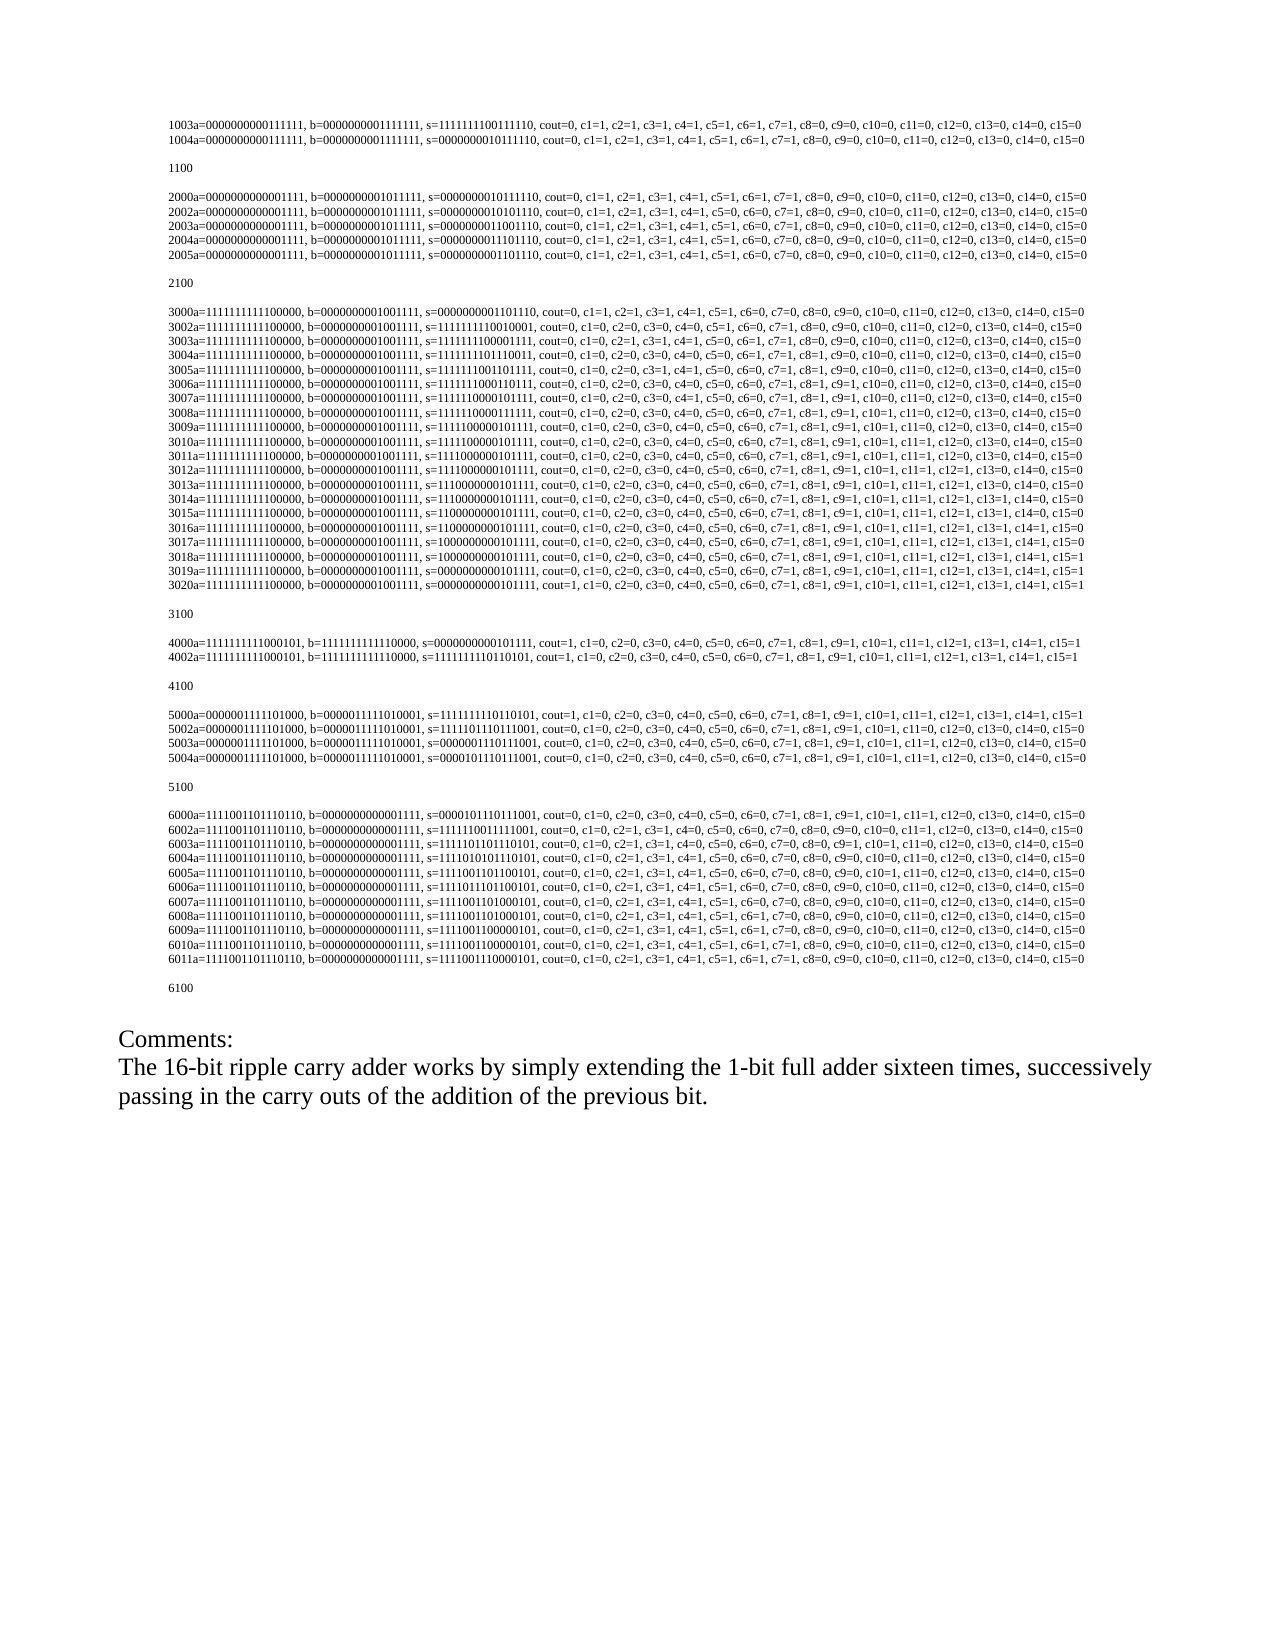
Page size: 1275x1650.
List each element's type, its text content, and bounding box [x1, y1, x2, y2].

text 3012a=1111111111100000, b=0000000001001111, s=1111000000101111, cout=0, c1=0, c2=0, c3=0, c4=0, c5=0, c6=0, c7=1, c8=1, c9=1, c10=1, c11=1, c12=1, c13=0, c14=0, c15=0 [118, 463, 1157, 477]
text 6007a=1111001101110110, b=0000000000001111, s=1111001101000101, cout=0, c1=0, c2=1, c3=1, c4=1, c5=1, c6=0, c7=0, c8=0, c9=0, c10=0, c11=0, c12=0, c13=0, c14=0, c15=0 [118, 894, 1157, 909]
text 3004a=1111111111100000, b=0000000001001111, s=1111111101110011, cout=0, c1=0, c2=0, c3=0, c4=0, c5=0, c6=1, c7=1, c8=1, c9=0, c10=0, c11=0, c12=0, c13=0, c14=0, c15=0 [118, 348, 1157, 362]
text 3020a=1111111111100000, b=0000000001001111, s=0000000000101111, cout=1, c1=0, c2=0, c3=0, c4=0, c5=0, c6=0, c7=1, c8=1, c9=1, c10=1, c11=1, c12=1, c13=1, c14=1, c15=1 [118, 578, 1157, 592]
text 6008a=1111001101110110, b=0000000000001111, s=1111001101000101, cout=0, c1=0, c2=1, c3=1, c4=1, c5=1, c6=1, c7=0, c8=0, c9=0, c10=0, c11=0, c12=0, c13=0, c14=0, c15=0 [118, 909, 1157, 923]
text 3013a=1111111111100000, b=0000000001001111, s=1110000000101111, cout=0, c1=0, c2=0, c3=0, c4=0, c5=0, c6=0, c7=1, c8=1, c9=1, c10=1, c11=1, c12=1, c13=0, c14=0, c15=0 [118, 477, 1157, 492]
text 3015a=1111111111100000, b=0000000001001111, s=1100000000101111, cout=0, c1=0, c2=0, c3=0, c4=0, c5=0, c6=0, c7=1, c8=1, c9=1, c10=1, c11=1, c12=1, c13=1, c14=0, c15=0 [118, 506, 1157, 521]
text 3010a=1111111111100000, b=0000000001001111, s=1111100000101111, cout=0, c1=0, c2=0, c3=0, c4=0, c5=0, c6=0, c7=1, c8=1, c9=1, c10=1, c11=1, c12=0, c13=0, c14=0, c15=0 [118, 434, 1157, 449]
text 2004a=0000000000001111, b=0000000001011111, s=0000000011101110, cout=0, c1=1, c2=1, c3=1, c4=1, c5=1, c6=0, c7=0, c8=0, c9=0, c10=0, c11=0, c12=0, c13=0, c14=0, c15=0 [118, 233, 1157, 247]
text 1100 [118, 161, 1157, 176]
text 4100 [118, 679, 1157, 693]
text 6000a=1111001101110110, b=0000000000001111, s=0000101110111001, cout=0, c1=0, c2=0, c3=0, c4=0, c5=0, c6=0, c7=1, c8=1, c9=1, c10=1, c11=1, c12=0, c13=0, c14=0, c15=0 [118, 808, 1157, 822]
text 3000a=1111111111100000, b=0000000001001111, s=0000000001101110, cout=0, c1=1, c2=1, c3=1, c4=1, c5=1, c6=0, c7=0, c8=0, c9=0, c10=0, c11=0, c12=0, c13=0, c14=0, c15=0 [118, 305, 1157, 319]
text 3005a=1111111111100000, b=0000000001001111, s=1111111001101111, cout=0, c1=0, c2=0, c3=1, c4=1, c5=0, c6=0, c7=1, c8=1, c9=0, c10=0, c11=0, c12=0, c13=0, c14=0, c15=0 [118, 362, 1157, 377]
text 4000a=1111111111000101, b=1111111111110000, s=0000000000101111, cout=1, c1=0, c2=0, c3=0, c4=0, c5=0, c6=0, c7=1, c8=1, c9=1, c10=1, c11=1, c12=1, c13=1, c14=1, c15=1 [118, 636, 1157, 650]
text 2005a=0000000000001111, b=0000000001011111, s=0000000001101110, cout=0, c1=1, c2=1, c3=1, c4=1, c5=1, c6=0, c7=0, c8=0, c9=0, c10=0, c11=0, c12=0, c13=0, c14=0, c15=0 [118, 247, 1157, 262]
text 3100 [118, 607, 1157, 621]
text 3011a=1111111111100000, b=0000000001001111, s=1111000000101111, cout=0, c1=0, c2=0, c3=0, c4=0, c5=0, c6=0, c7=1, c8=1, c9=1, c10=1, c11=1, c12=0, c13=0, c14=0, c15=0 [118, 449, 1157, 463]
text 6004a=1111001101110110, b=0000000000001111, s=1111010101110101, cout=0, c1=0, c2=1, c3=1, c4=1, c5=0, c6=0, c7=0, c8=0, c9=0, c10=0, c11=0, c12=0, c13=0, c14=0, c15=0 [118, 851, 1157, 866]
text 3014a=1111111111100000, b=0000000001001111, s=1110000000101111, cout=0, c1=0, c2=0, c3=0, c4=0, c5=0, c6=0, c7=1, c8=1, c9=1, c10=1, c11=1, c12=1, c13=1, c14=0, c15=0 [118, 492, 1157, 506]
text 2002a=0000000000001111, b=0000000001011111, s=0000000010101110, cout=0, c1=1, c2=1, c3=1, c4=1, c5=0, c6=0, c7=1, c8=0, c9=0, c10=0, c11=0, c12=0, c13=0, c14=0, c15=0 [118, 204, 1157, 219]
text 6009a=1111001101110110, b=0000000000001111, s=1111001100000101, cout=0, c1=0, c2=1, c3=1, c4=1, c5=1, c6=1, c7=0, c8=0, c9=0, c10=0, c11=0, c12=0, c13=0, c14=0, c15=0 [118, 923, 1157, 937]
text 1003a=0000000000111111, b=0000000001111111, s=1111111100111110, cout=0, c1=1, c2=1, c3=1, c4=1, c5=1, c6=1, c7=1, c8=0, c9=0, c10=0, c11=0, c12=0, c13=0, c14=0, c15=0 [118, 118, 1157, 132]
text 1004a=0000000000111111, b=0000000001111111, s=0000000010111110, cout=0, c1=1, c2=1, c3=1, c4=1, c5=1, c6=1, c7=1, c8=0, c9=0, c10=0, c11=0, c12=0, c13=0, c14=0, c15=0 [118, 132, 1157, 147]
text 6006a=1111001101110110, b=0000000000001111, s=1111011101100101, cout=0, c1=0, c2=1, c3=1, c4=1, c5=1, c6=0, c7=0, c8=0, c9=0, c10=0, c11=0, c12=0, c13=0, c14=0, c15=0 [118, 880, 1157, 894]
text The 16-bit ripple carry adder works by simply extending the 1-bit full adder sixteen times, successively passing in the carry outs of the addition of the previous bit. [118, 1052, 1157, 1110]
text 2100 [118, 276, 1157, 291]
text 3016a=1111111111100000, b=0000000001001111, s=1100000000101111, cout=0, c1=0, c2=0, c3=0, c4=0, c5=0, c6=0, c7=1, c8=1, c9=1, c10=1, c11=1, c12=1, c13=1, c14=1, c15=0 [118, 521, 1157, 535]
text 3006a=1111111111100000, b=0000000001001111, s=1111111000110111, cout=0, c1=0, c2=0, c3=0, c4=0, c5=0, c6=0, c7=1, c8=1, c9=1, c10=0, c11=0, c12=0, c13=0, c14=0, c15=0 [118, 377, 1157, 391]
text 3009a=1111111111100000, b=0000000001001111, s=1111100000101111, cout=0, c1=0, c2=0, c3=0, c4=0, c5=0, c6=0, c7=1, c8=1, c9=1, c10=1, c11=0, c12=0, c13=0, c14=0, c15=0 [118, 420, 1157, 434]
text 5002a=0000001111101000, b=0000011111010001, s=1111101110111001, cout=0, c1=0, c2=0, c3=0, c4=0, c5=0, c6=0, c7=1, c8=1, c9=1, c10=1, c11=0, c12=0, c13=0, c14=0, c15=0 [118, 722, 1157, 736]
text 2003a=0000000000001111, b=0000000001011111, s=0000000011001110, cout=0, c1=1, c2=1, c3=1, c4=1, c5=1, c6=0, c7=1, c8=0, c9=0, c10=0, c11=0, c12=0, c13=0, c14=0, c15=0 [118, 219, 1157, 233]
text 2000a=0000000000001111, b=0000000001011111, s=0000000010111110, cout=0, c1=1, c2=1, c3=1, c4=1, c5=1, c6=1, c7=1, c8=0, c9=0, c10=0, c11=0, c12=0, c13=0, c14=0, c15=0 [118, 190, 1157, 204]
text 3008a=1111111111100000, b=0000000001001111, s=1111110000111111, cout=0, c1=0, c2=0, c3=0, c4=0, c5=0, c6=0, c7=1, c8=1, c9=1, c10=1, c11=0, c12=0, c13=0, c14=0, c15=0 [118, 406, 1157, 420]
text 6010a=1111001101110110, b=0000000000001111, s=1111001100000101, cout=0, c1=0, c2=1, c3=1, c4=1, c5=1, c6=1, c7=1, c8=0, c9=0, c10=0, c11=0, c12=0, c13=0, c14=0, c15=0 [118, 937, 1157, 952]
text 5000a=0000001111101000, b=0000011111010001, s=1111111110110101, cout=1, c1=0, c2=0, c3=0, c4=0, c5=0, c6=0, c7=1, c8=1, c9=1, c10=1, c11=1, c12=1, c13=1, c14=1, c15=1 [118, 707, 1157, 722]
text 3019a=1111111111100000, b=0000000001001111, s=0000000000101111, cout=0, c1=0, c2=0, c3=0, c4=0, c5=0, c6=0, c7=1, c8=1, c9=1, c10=1, c11=1, c12=1, c13=1, c14=1, c15=1 [118, 564, 1157, 578]
text 6002a=1111001101110110, b=0000000000001111, s=1111110011111001, cout=0, c1=0, c2=1, c3=1, c4=0, c5=0, c6=0, c7=0, c8=0, c9=0, c10=0, c11=1, c12=0, c13=0, c14=0, c15=0 [118, 822, 1157, 837]
text 6005a=1111001101110110, b=0000000000001111, s=1111001101100101, cout=0, c1=0, c2=1, c3=1, c4=1, c5=0, c6=0, c7=0, c8=0, c9=0, c10=1, c11=0, c12=0, c13=0, c14=0, c15=0 [118, 866, 1157, 880]
text 5003a=0000001111101000, b=0000011111010001, s=0000001110111001, cout=0, c1=0, c2=0, c3=0, c4=0, c5=0, c6=0, c7=1, c8=1, c9=1, c10=1, c11=1, c12=0, c13=0, c14=0, c15=0 [118, 736, 1157, 751]
text 6011a=1111001101110110, b=0000000000001111, s=1111001110000101, cout=0, c1=0, c2=1, c3=1, c4=1, c5=1, c6=1, c7=1, c8=0, c9=0, c10=0, c11=0, c12=0, c13=0, c14=0, c15=0 [118, 952, 1157, 966]
text 3003a=1111111111100000, b=0000000001001111, s=1111111100001111, cout=0, c1=0, c2=1, c3=1, c4=1, c5=0, c6=1, c7=1, c8=0, c9=0, c10=0, c11=0, c12=0, c13=0, c14=0, c15=0 [118, 334, 1157, 348]
text 4002a=1111111111000101, b=1111111111110000, s=1111111110110101, cout=1, c1=0, c2=0, c3=0, c4=0, c5=0, c6=0, c7=1, c8=1, c9=1, c10=1, c11=1, c12=1, c13=1, c14=1, c15=1 [118, 650, 1157, 664]
text 3017a=1111111111100000, b=0000000001001111, s=1000000000101111, cout=0, c1=0, c2=0, c3=0, c4=0, c5=0, c6=0, c7=1, c8=1, c9=1, c10=1, c11=1, c12=1, c13=1, c14=1, c15=0 [118, 535, 1157, 549]
text 3018a=1111111111100000, b=0000000001001111, s=1000000000101111, cout=0, c1=0, c2=0, c3=0, c4=0, c5=0, c6=0, c7=1, c8=1, c9=1, c10=1, c11=1, c12=1, c13=1, c14=1, c15=1 [118, 549, 1157, 564]
text 5100 [118, 779, 1157, 794]
text 6003a=1111001101110110, b=0000000000001111, s=1111101101110101, cout=0, c1=0, c2=1, c3=1, c4=0, c5=0, c6=0, c7=0, c8=0, c9=1, c10=1, c11=0, c12=0, c13=0, c14=0, c15=0 [118, 837, 1157, 851]
text Comments: [118, 1024, 1157, 1052]
text 3002a=1111111111100000, b=0000000001001111, s=1111111110010001, cout=0, c1=0, c2=0, c3=0, c4=0, c5=1, c6=0, c7=1, c8=0, c9=0, c10=0, c11=0, c12=0, c13=0, c14=0, c15=0 [118, 319, 1157, 334]
text 6100 [118, 981, 1157, 995]
text 3007a=1111111111100000, b=0000000001001111, s=1111110000101111, cout=0, c1=0, c2=0, c3=0, c4=1, c5=0, c6=0, c7=1, c8=1, c9=1, c10=0, c11=0, c12=0, c13=0, c14=0, c15=0 [118, 391, 1157, 406]
text 5004a=0000001111101000, b=0000011111010001, s=0000101110111001, cout=0, c1=0, c2=0, c3=0, c4=0, c5=0, c6=0, c7=1, c8=1, c9=1, c10=1, c11=1, c12=0, c13=0, c14=0, c15=0 [118, 751, 1157, 765]
